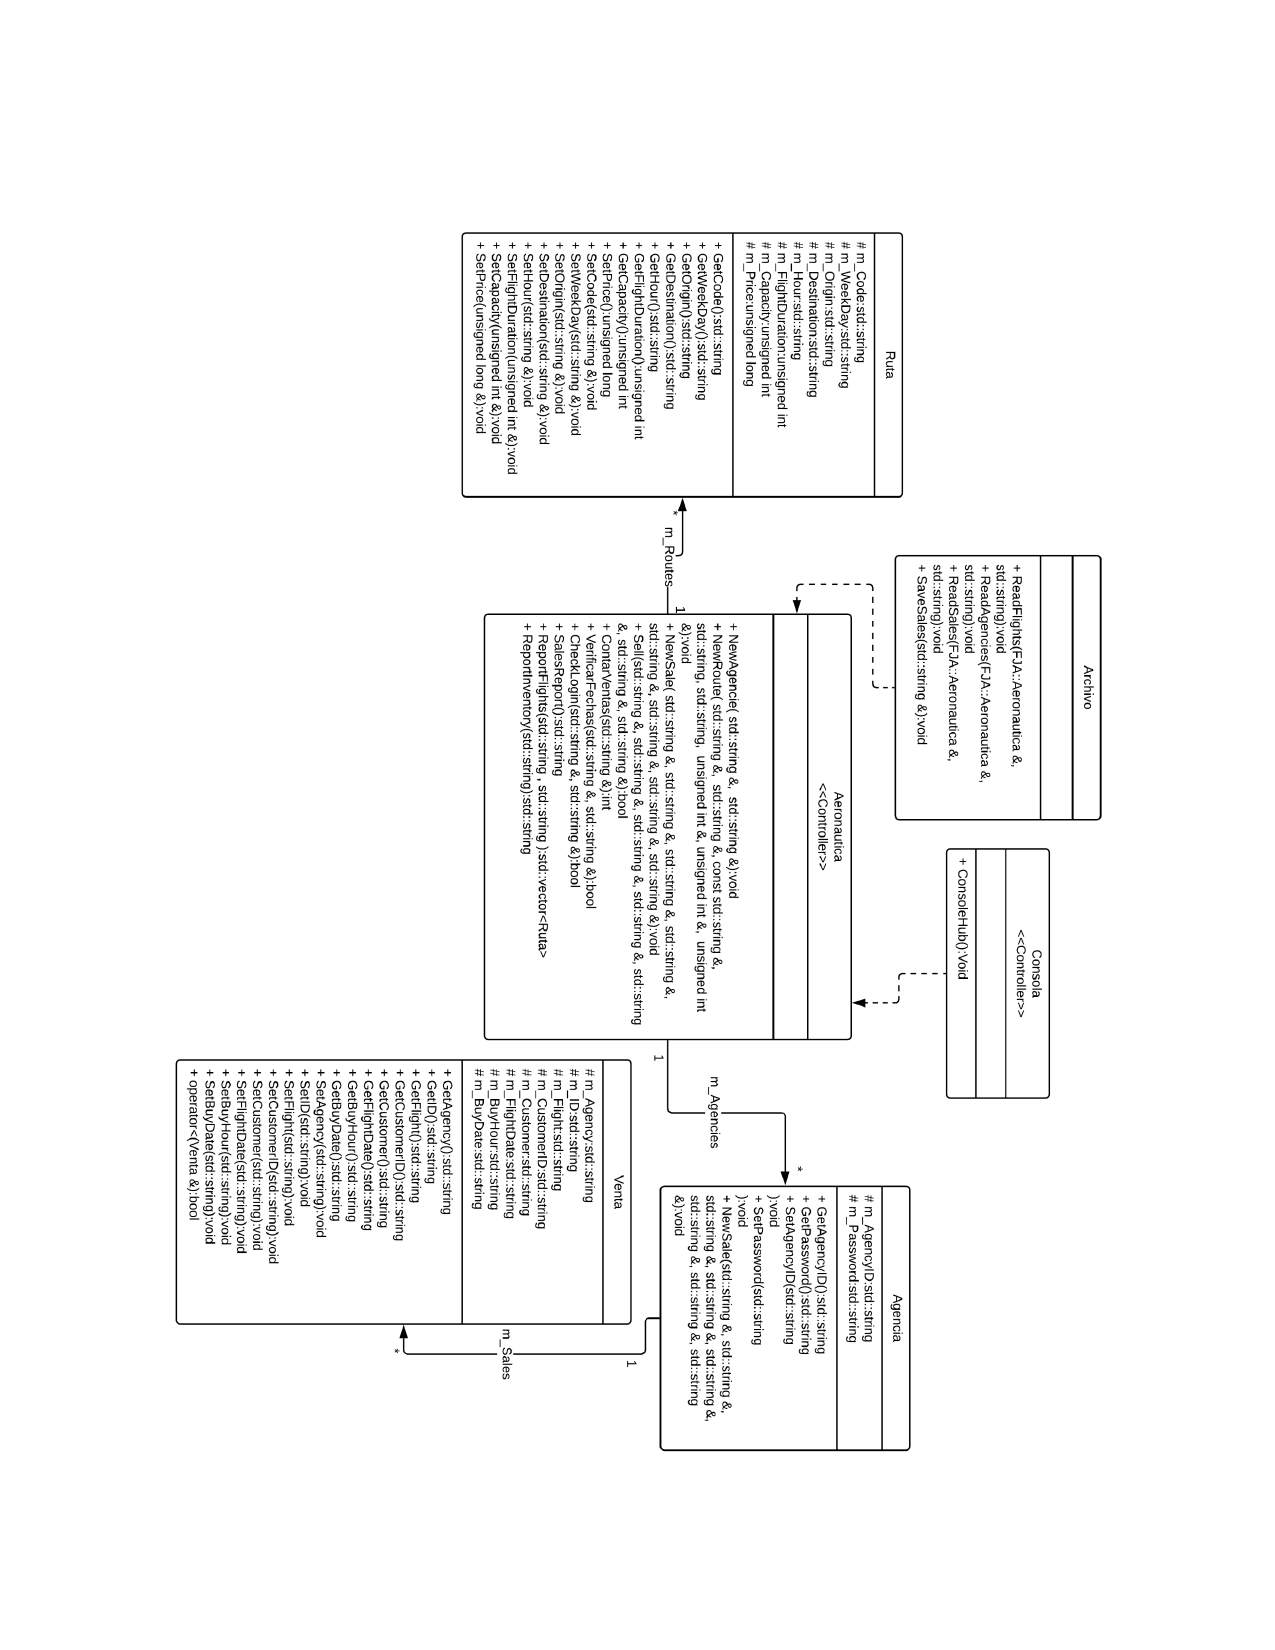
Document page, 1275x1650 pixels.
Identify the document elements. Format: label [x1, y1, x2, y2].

picture [148, 205, 1127, 1477]
